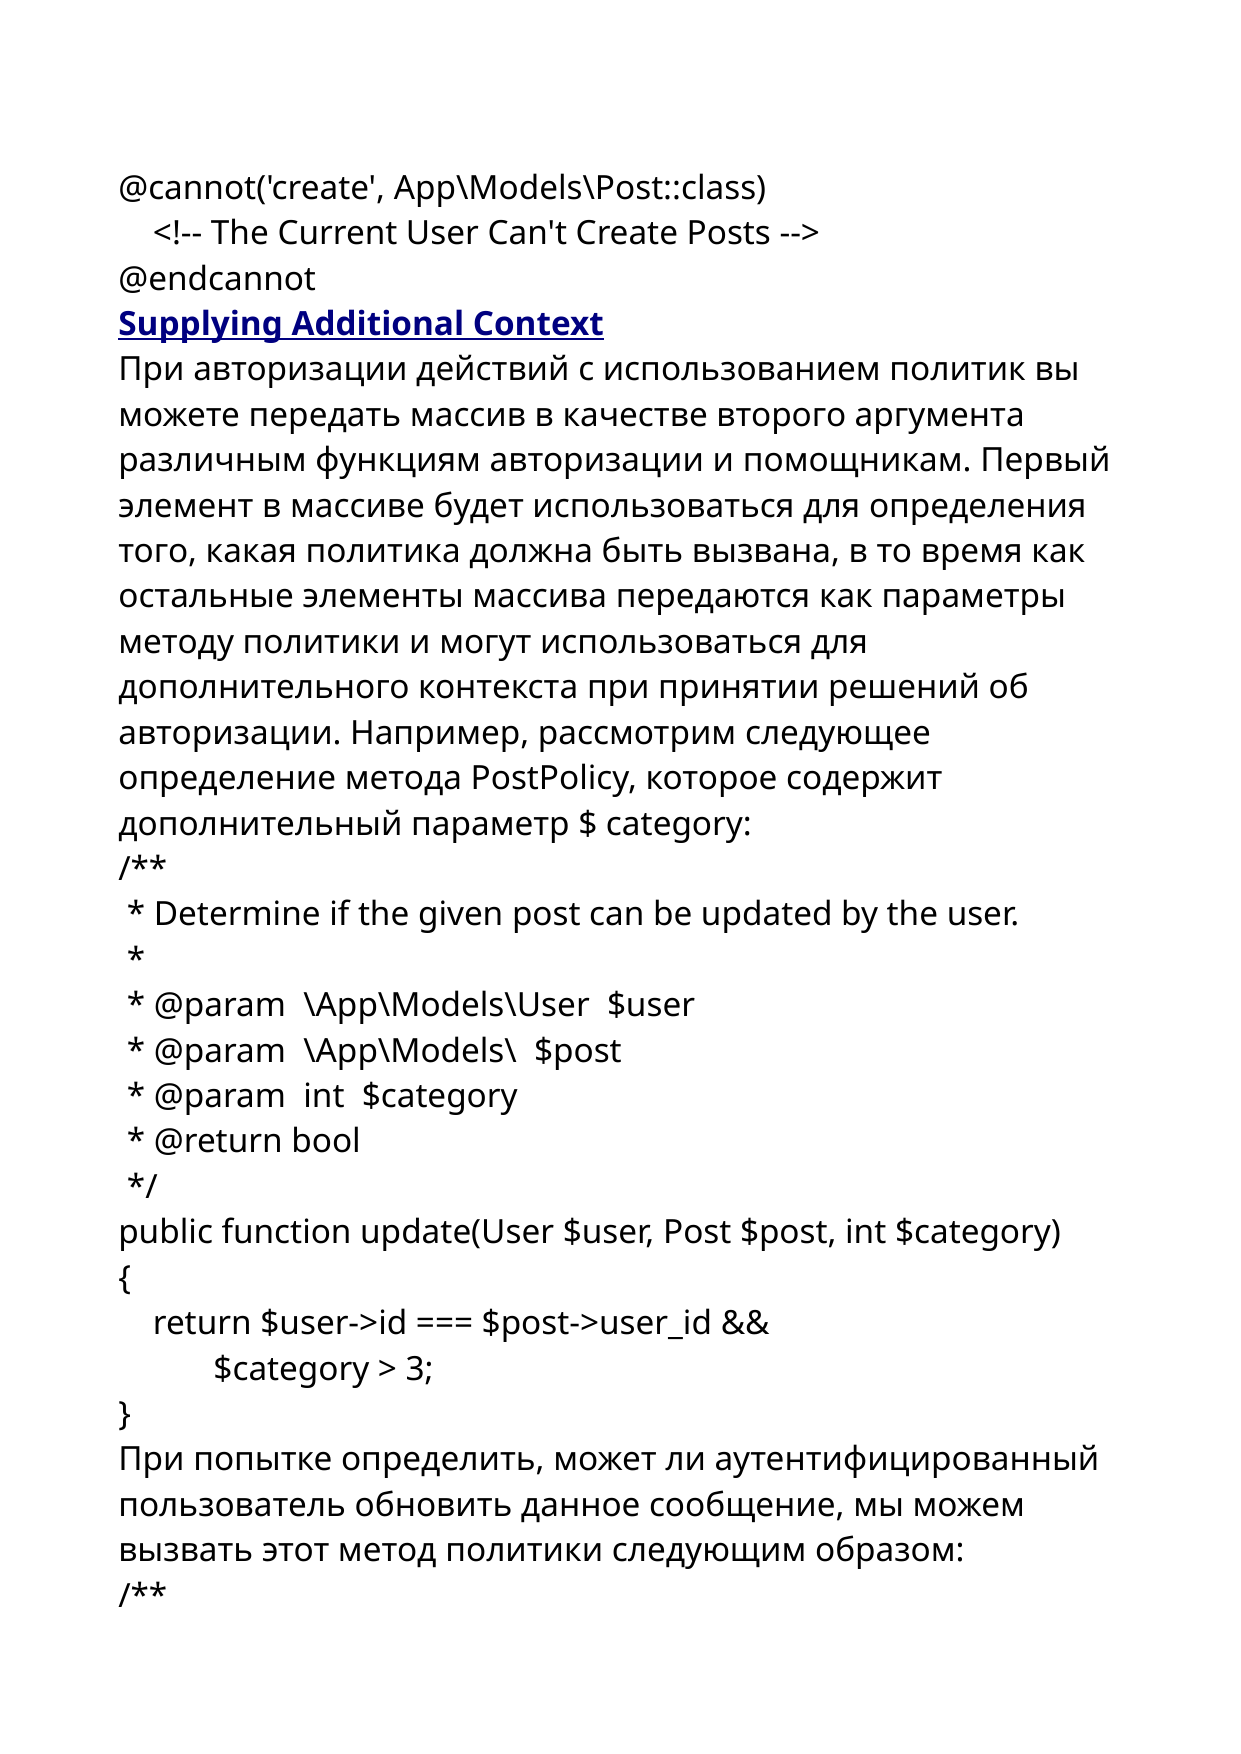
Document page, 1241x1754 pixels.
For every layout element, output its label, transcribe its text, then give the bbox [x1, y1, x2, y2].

text { [118, 1253, 1122, 1299]
text <!-- The Current User Can't Create Posts --> [118, 209, 1122, 254]
text */ [118, 1163, 1122, 1208]
text } [118, 1390, 1122, 1435]
text @cannot('create', App\Models\Post::class) [118, 163, 1122, 209]
text * Determine if the given post can be updated by the user. [118, 890, 1122, 936]
text При авторизации действий с использованием политик вы можете передать массив в качестве второго аргумента различным функциям авторизации и помощникам. Первый элемент в массиве будет использоваться для определения того, какая политика должна быть вызвана, в то время как остальные элементы массива передаются как параметры методу политики и могут использоваться для дополнительного контекста при принятии решений об авторизации. Например, рассмотрим следующее определение метода PostPolicy, которое содержит дополнительный параметр $ category: [118, 345, 1122, 845]
text return $user->id === $post->user_id && [118, 1299, 1122, 1344]
text * @return bool [118, 1117, 1122, 1163]
text /** [118, 1571, 1122, 1617]
text * [118, 936, 1122, 981]
subtitle Supplying Additional Context [118, 300, 1122, 345]
text @endcannot [118, 254, 1122, 300]
text /** [118, 845, 1122, 890]
text $category > 3; [118, 1344, 1122, 1390]
text * @param \App\Models\User $user [118, 981, 1122, 1026]
text public function update(User $user, Post $post, int $category) [118, 1208, 1122, 1253]
text При попытке определить, может ли аутентифицированный пользователь обновить данное сообщение, мы можем вызвать этот метод политики следующим образом: [118, 1435, 1122, 1571]
text * @param int $category [118, 1072, 1122, 1117]
text * @param \App\Models\ $post [118, 1026, 1122, 1072]
